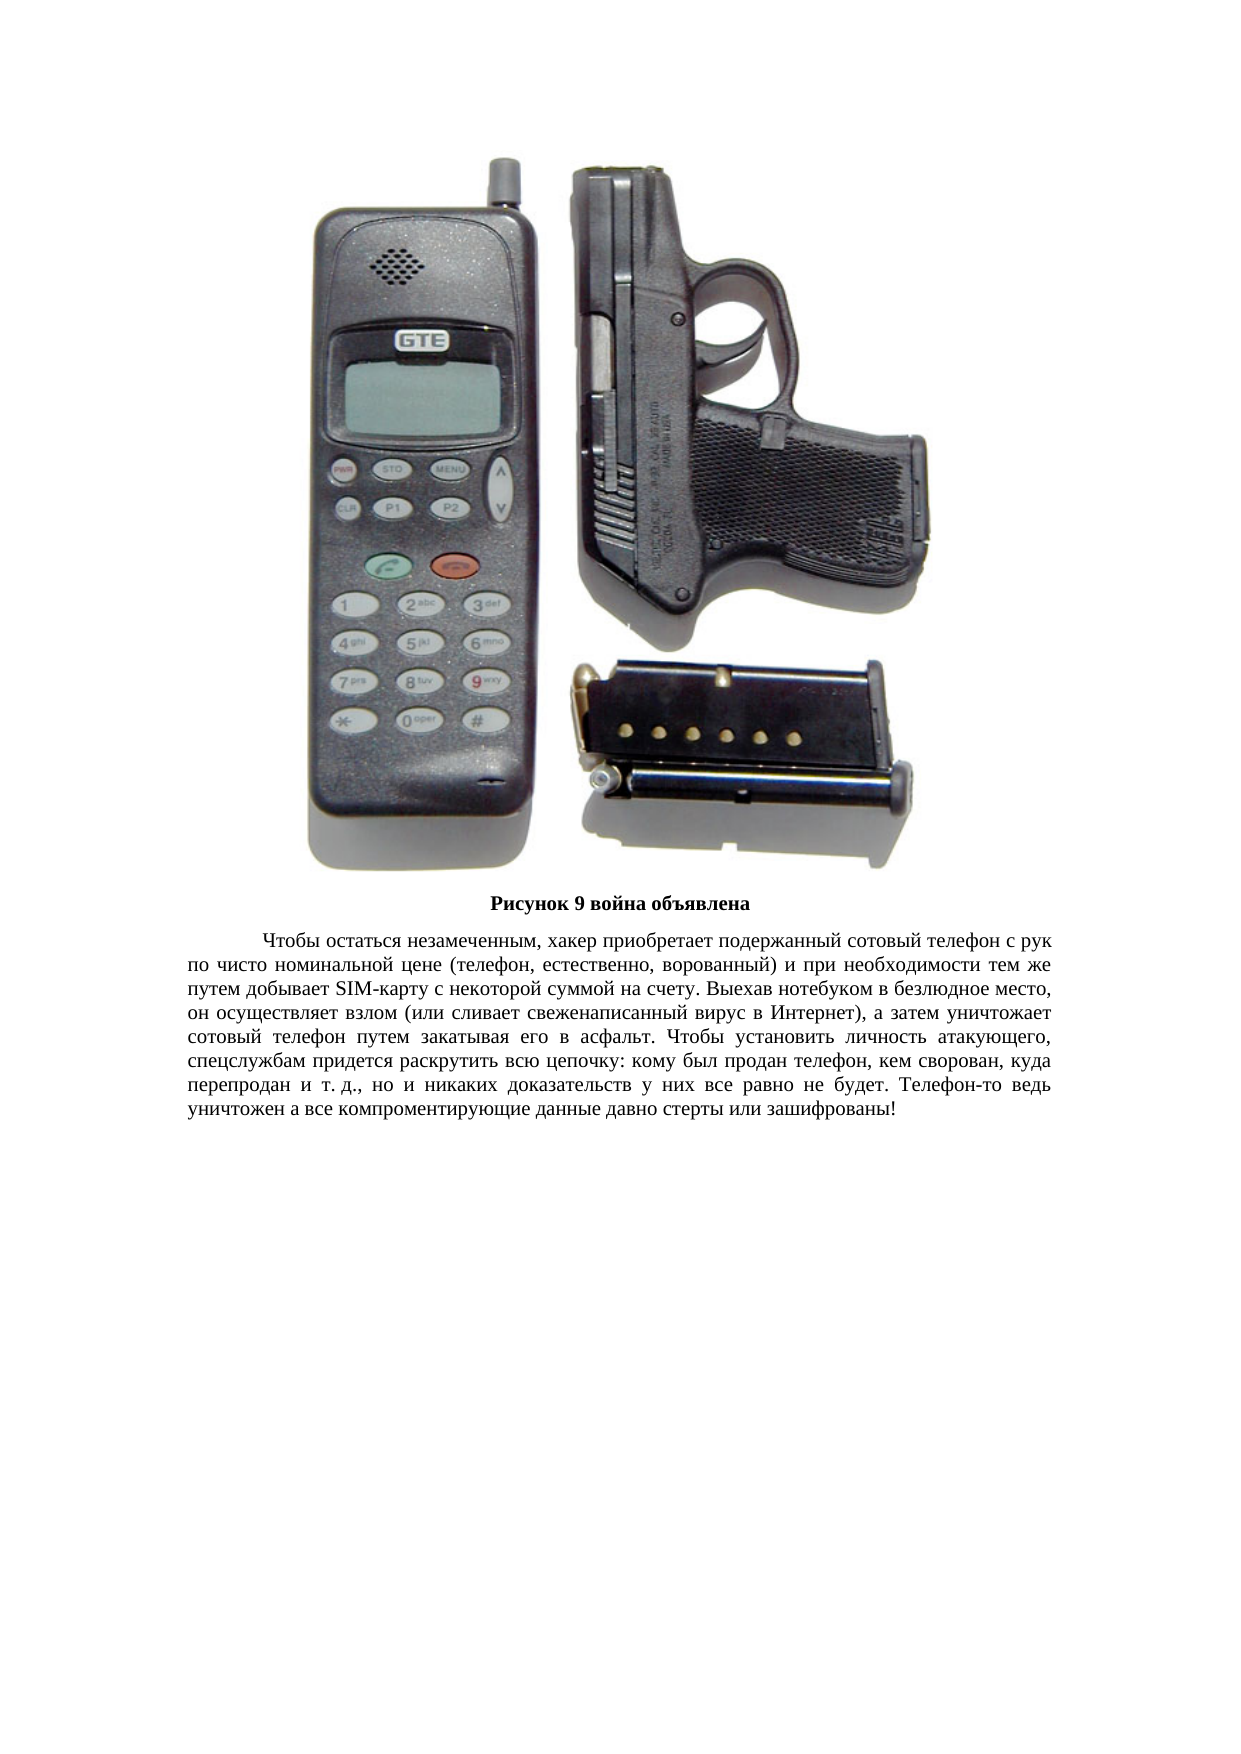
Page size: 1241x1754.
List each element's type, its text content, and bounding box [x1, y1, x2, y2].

text Рисунок 9 война объявлена [187, 891, 1053, 915]
picture [299, 150, 941, 879]
text Чтобы остаться незамеченным, хакер приобретает подержанный сотовый телефон с рук по чисто номинальной цене (телефон, естественно, ворованный) и при необходимости тем же путем добывает SIM-карту с некоторой суммой на счету. Выехав нотебуком в безлюдное место, он осуществляет взлом (или сливает свеженаписанный вирус в Интернет), а затем уничтожает сотовый телефон путем закатывая его в асфальт. Чтобы установить личность атакующего, спецслужбам придется раскрутить всю цепочку: кому был продан телефон, кем сворован, куда перепродан и т. д., но и никаких доказательств у них все равно не будет. Телефон-то ведь уничтожен а все компроментирующие данные давно стерты или зашифрованы! [187, 928, 1053, 1120]
